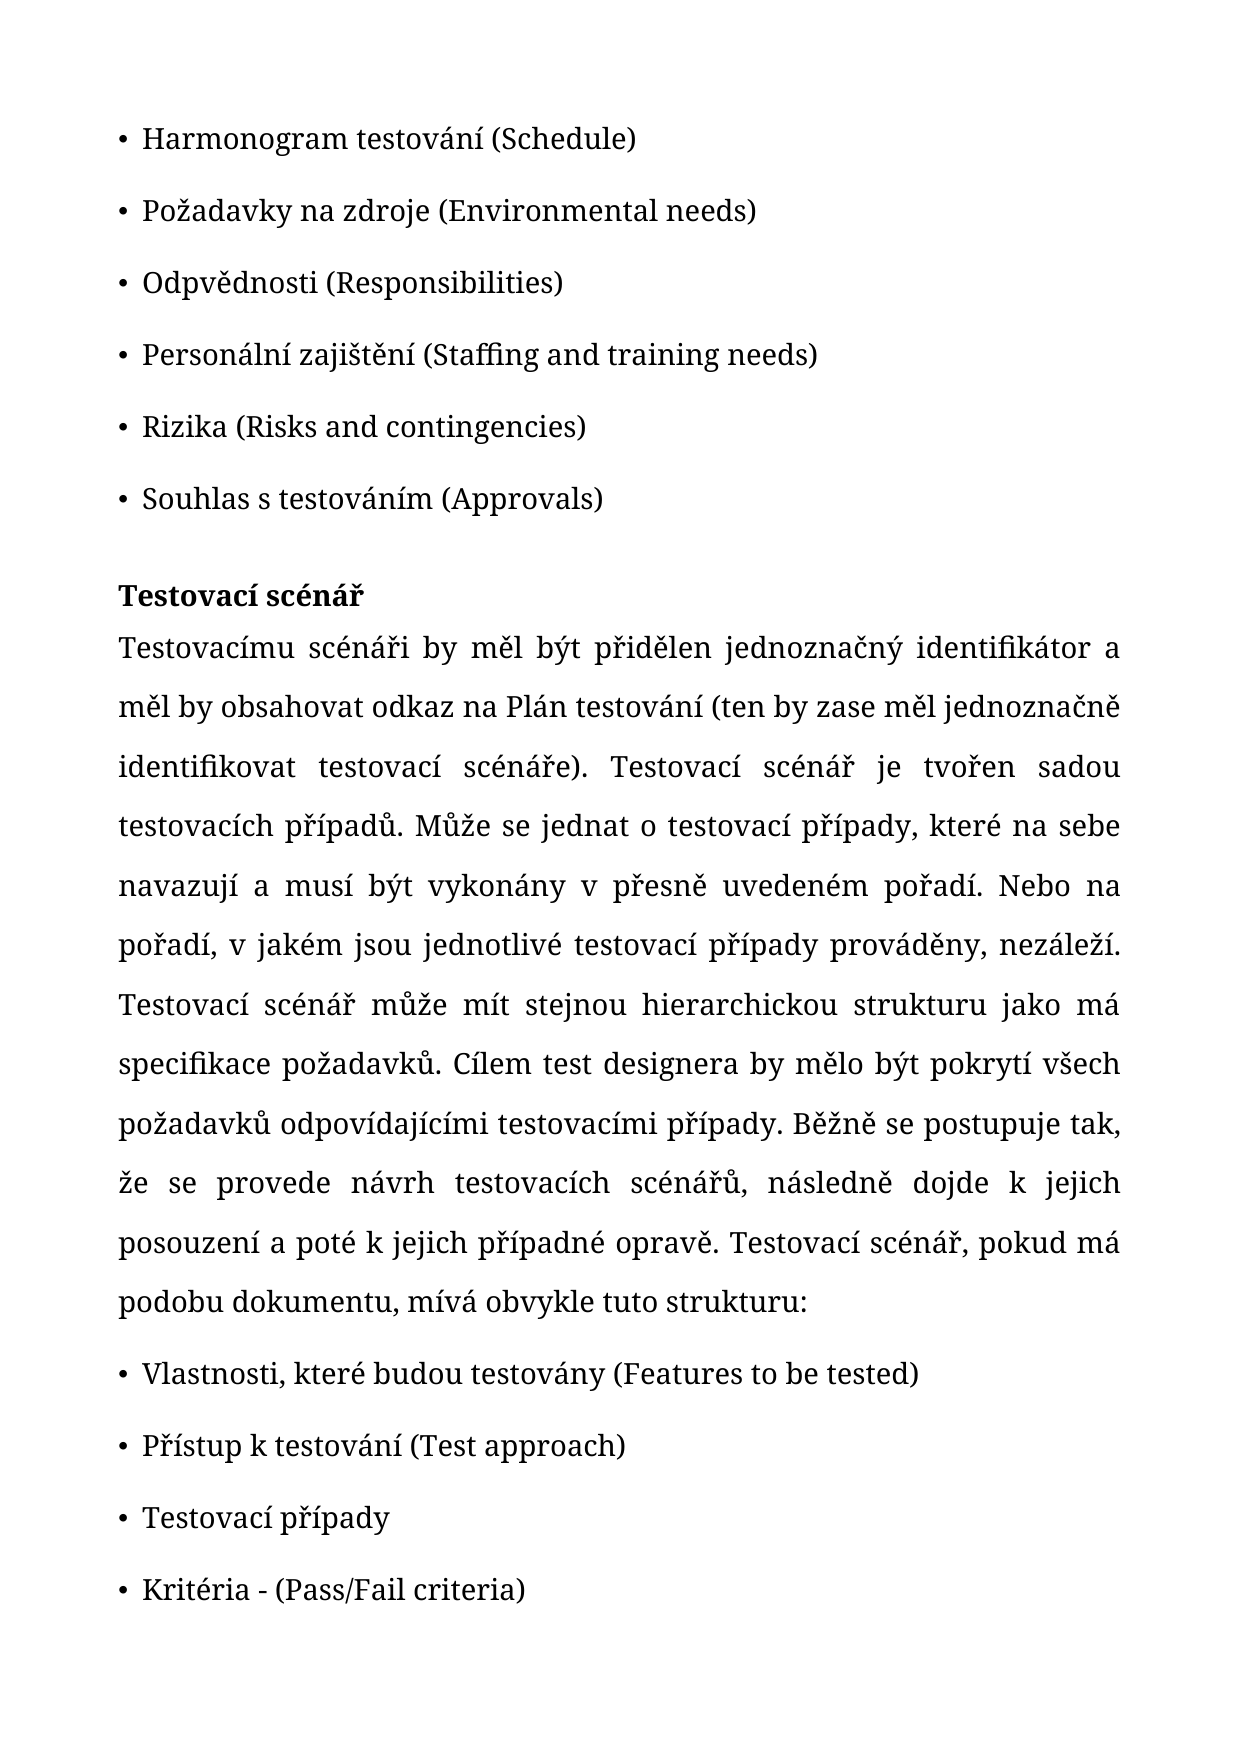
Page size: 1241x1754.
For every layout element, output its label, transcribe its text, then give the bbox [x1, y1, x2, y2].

list Souhlas s testováním (Approvals) [118, 478, 1122, 518]
list Kritéria - (Pass/Fail criteria) [118, 1569, 1122, 1609]
text Testovacímu scénáři by měl být přidělen jednoznačný identifikátor a měl by obsahovat odkaz na Plán testování (ten by zase měl jednoznačně identifikovat testovací scénáře). Testovací scénář je tvořen sadou testovacích případů. Může se jednat o testovací případy, které na sebe navazují a musí být vykonány v přesně uvedeném pořadí. Nebo na pořadí, v jakém jsou jednotlivé testovací případy prováděny, nezáleží. Testovací scénář může mít stejnou hierarchickou strukturu jako má specifikace požadavků. Cílem test designera by mělo být pokrytí všech požadavků odpovídajícími testovacími případy. Běžně se postupuje tak, že se provede návrh testovacích scénářů, následně dojde k jejich posouzení a poté k jejich případné opravě. Testovací scénář, pokud má podobu dokumentu, mívá obvykle tuto strukturu: [118, 627, 1122, 1321]
list Vlastnosti, které budou testovány (Features to be tested) [118, 1353, 1122, 1393]
list Požadavky na zdroje (Environmental needs) [118, 190, 1122, 230]
list Harmonogram testování (Schedule) [118, 118, 1122, 158]
list Odpvědnosti (Responsibilities) [118, 262, 1122, 302]
list Rizika (Risks and contingencies) [118, 406, 1122, 446]
subtitle Testovací scénář [118, 575, 1122, 615]
list Testovací případy [118, 1497, 1122, 1537]
list Personální zajištění (Staffing and training needs) [118, 334, 1122, 374]
list Přístup k testování (Test approach) [118, 1425, 1122, 1465]
